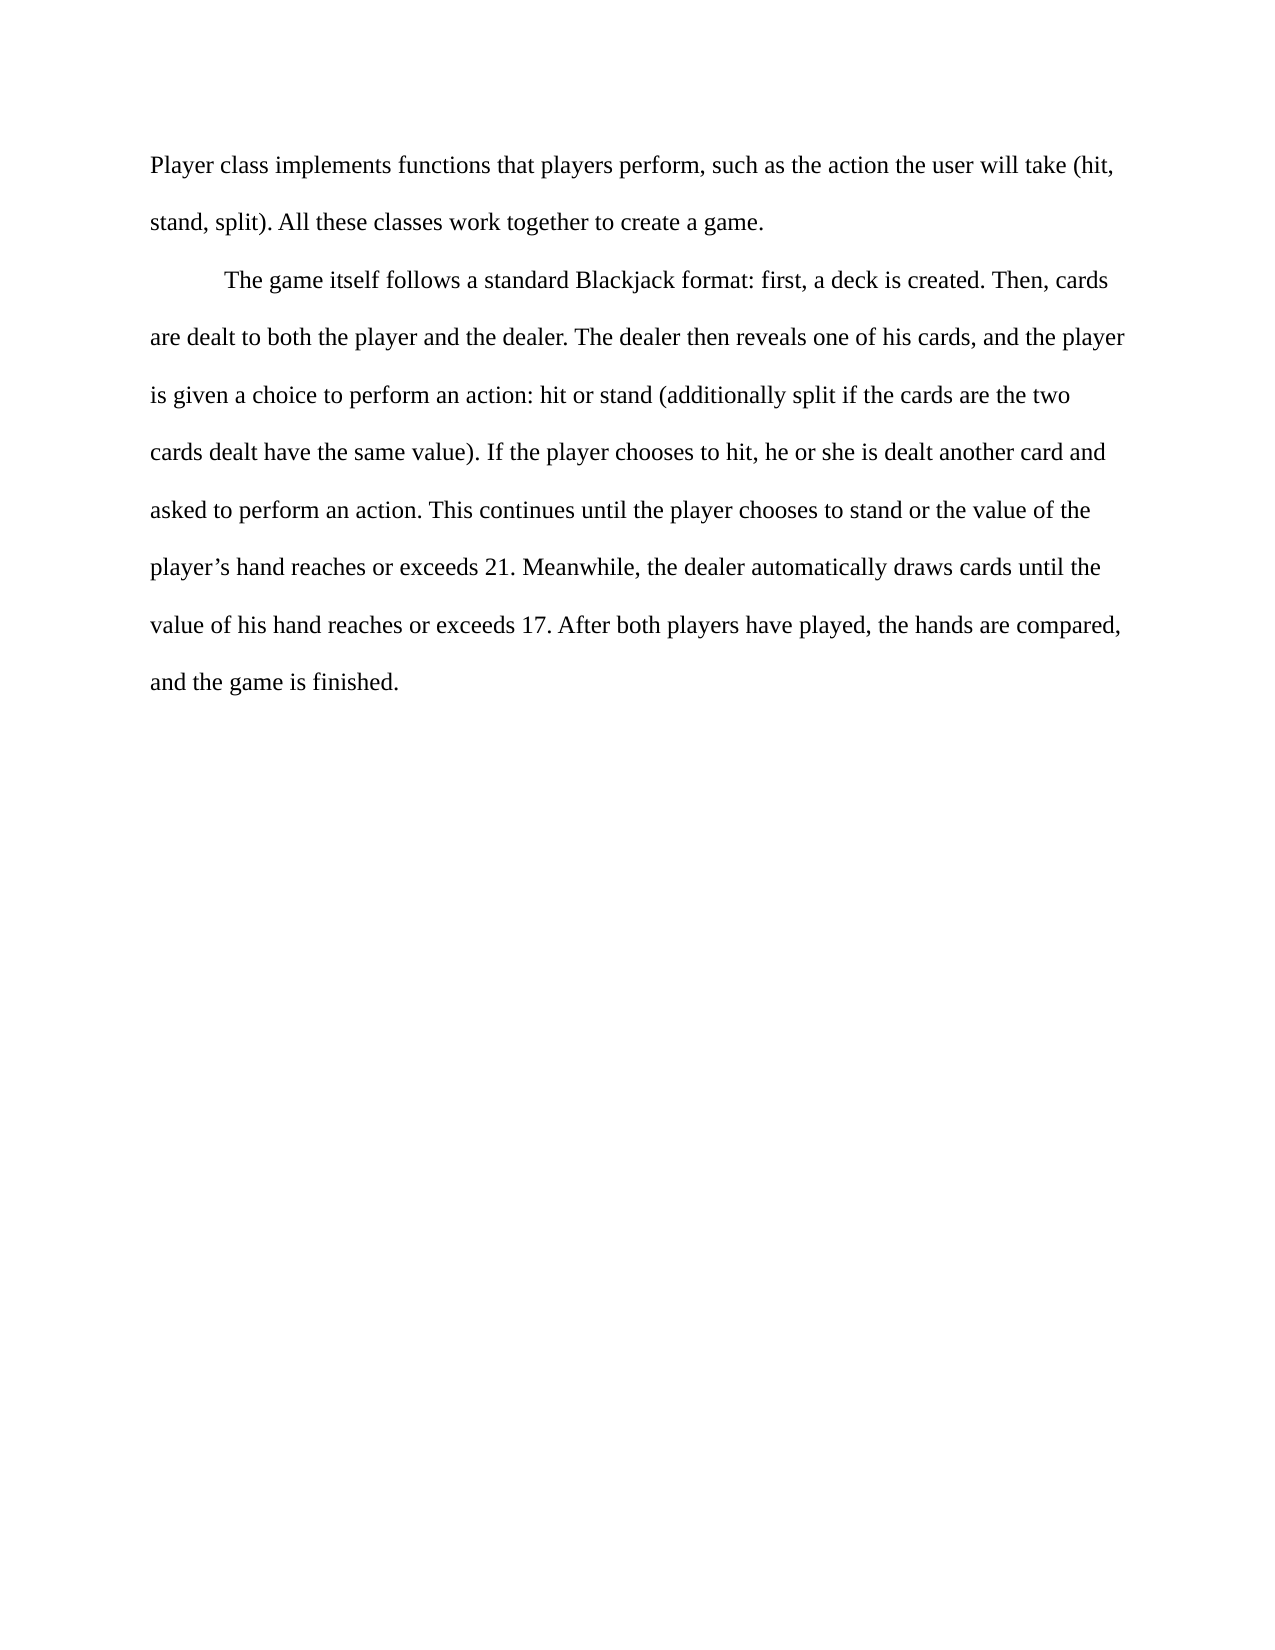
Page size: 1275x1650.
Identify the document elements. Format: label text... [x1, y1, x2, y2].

text The game itself follows a standard Blackjack format: first, a deck is created. Then, cards are dealt to both the player and the dealer. The dealer then reveals one of his cards, and the player is given a choice to perform an action: hit or stand (additionally split if the cards are the two cards dealt have the same value). If the player chooses to hit, he or she is dealt another card and asked to perform an action. This continues until the player chooses to stand or the value of the player’s hand reaches or exceeds 21. Meanwhile, the dealer automatically draws cards until the value of his hand reaches or exceeds 17. After both players have played, the hands are compared, and the game is finished. [150, 265, 1125, 696]
text Player class implements functions that players perform, such as the action the user will take (hit, stand, split). All these classes work together to create a game. [150, 150, 1125, 236]
